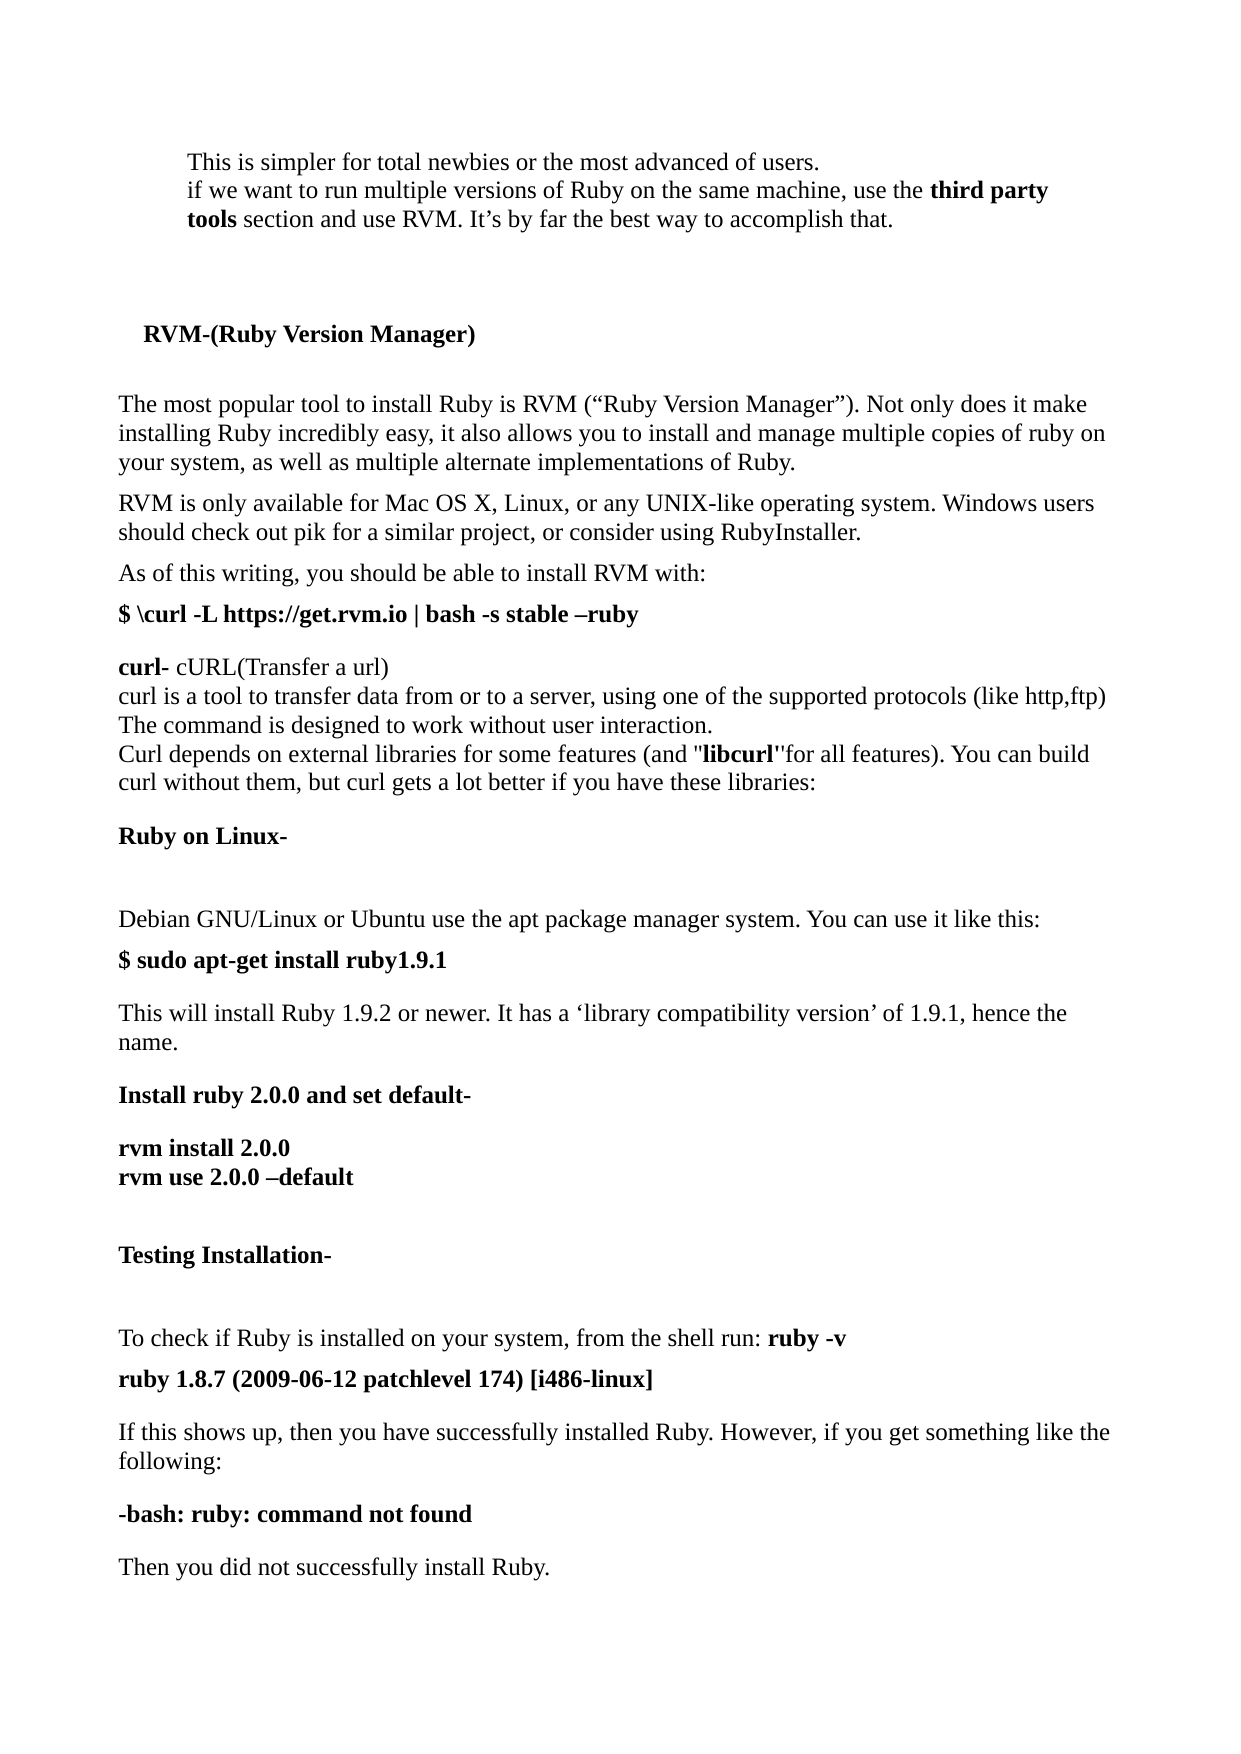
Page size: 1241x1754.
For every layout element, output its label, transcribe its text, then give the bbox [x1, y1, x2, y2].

text The most popular tool to install Ruby is RVM (“Ruby Version Manager”). Not only does it make installing Ruby incredibly easy, it also allows you to install and manage multiple copies of ruby on your system, as well as multiple alternate implementations of Ruby. [118, 389, 1122, 476]
text tools section and use RVM. It’s by far the best way to accomplish that. [118, 204, 1122, 233]
text rvm install 2.0.0 [118, 1133, 1122, 1162]
text RVM is only available for Mac OS X, Linux, or any UNIX-like operating system. Windows users should check out pik for a similar project, or consider using RubyInstaller. [118, 488, 1122, 546]
text $ \curl -L https://get.rvm.io | bash -s stable –ruby [118, 599, 1122, 628]
text curl- cURL(Transfer a url) [118, 652, 1122, 681]
text If this shows up, then you have successfully installed Ruby. However, if you get something like the following: [118, 1417, 1122, 1474]
text rvm use 2.0.0 –default [118, 1162, 1122, 1191]
text -bash: ruby: command not found [118, 1499, 1122, 1528]
text curl is a tool to transfer data from or to a server, using one of the supported protocols (like http,ftp) [118, 681, 1122, 710]
text Then you did not successfully install Ruby. [118, 1552, 1122, 1581]
text Curl depends on external libraries for some features (and ''libcurl''for all features). You can build curl without them, but curl gets a lot better if you have these libraries: [118, 739, 1122, 796]
text As of this writing, you should be able to install RVM with: [118, 558, 1122, 587]
text ruby 1.8.7 (2009-06-12 patchlevel 174) [i486-linux] [118, 1364, 1122, 1393]
text This is simpler for total newbies or the most advanced of users. [118, 147, 1122, 176]
text The command is designed to work without user interaction. [118, 710, 1122, 739]
subtitle Ruby on Linux- [118, 821, 1122, 850]
text if we want to run multiple versions of Ruby on the same machine, use the third party [118, 176, 1122, 204]
text This will install Ruby 1.9.2 or newer. It has a ‘library compatibility version’ of 1.9.1, hence the name. [118, 998, 1122, 1056]
subtitle Testing Installation- [118, 1240, 1122, 1269]
text Install ruby 2.0.0 and set default- [118, 1080, 1122, 1109]
text $ sudo apt-get install ruby1.9.1 [118, 945, 1122, 974]
text RVM-(Ruby Version Manager) [118, 319, 1122, 348]
text To check if Ruby is installed on your system, from the shell run: ruby -v [118, 1323, 1122, 1352]
text Debian GNU/Linux or Ubuntu use the apt package manager system. You can use it like this: [118, 904, 1122, 933]
